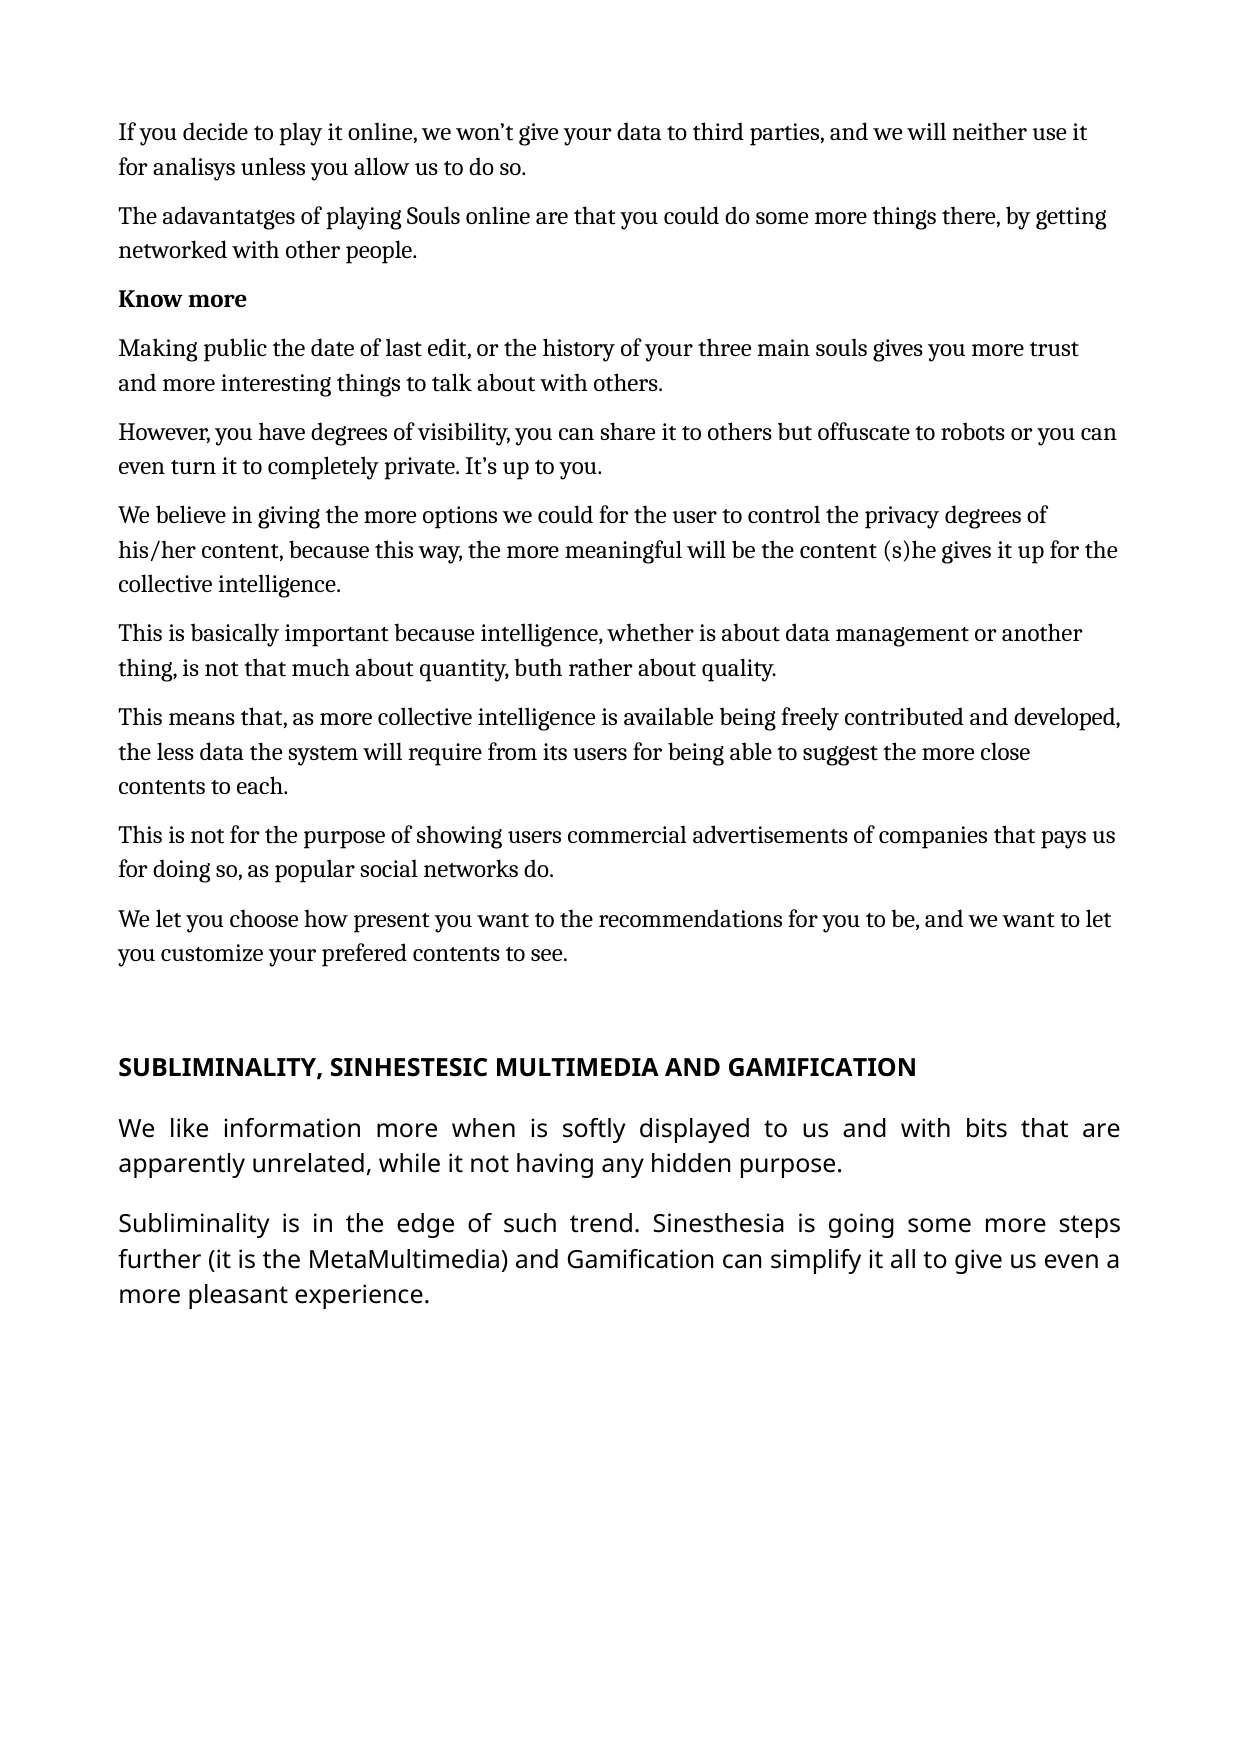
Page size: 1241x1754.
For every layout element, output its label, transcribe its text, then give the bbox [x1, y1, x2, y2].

text The adavantatges of playing Souls online are that you could do some more things there, by getting networked with other people. [118, 202, 1122, 265]
text Subliminality is in the edge of such trend. Sinesthesia is going some more steps further (it is the MetaMultimedia) and Gamification can simplify it all to give us even a more pleasant experience. [118, 1205, 1122, 1311]
text We believe in giving the more options we could for the user to control the privacy degrees of his/her content, because this way, the more meaningful will be the content (s)he gives it up for the collective intelligence. [118, 501, 1122, 599]
text This means that, as more collective intelligence is available being freely contributed and developed, the less data the system will require from its users for being able to suggest the more close contents to each. [118, 703, 1122, 801]
text This is not for the purpose of showing users commercial advertisements of companies that pays us for doing so, as popular social networks do. [118, 821, 1122, 884]
text We like information more when is softly displayed to us and with bits that are apparently unrelated, while it not having any hidden purpose. [118, 1109, 1122, 1180]
text If you decide to play it online, we won’t give your data to third parties, and we will neither use it for analisys unless you allow us to do so. [118, 118, 1122, 181]
text Making public the date of last edit, or the history of your three main souls gives you more trust and more interesting things to talk about with others. [118, 334, 1122, 397]
text We let you choose how present you want to the recommendations for you to be, and we want to let you customize your prefered contents to see. [118, 904, 1122, 968]
text SUBLIMINALITY, SINHESTESIC MULTIMEDIA AND GAMIFICATION [118, 1048, 1122, 1084]
text Know more [118, 285, 1122, 314]
text However, you have degrees of visibility, you can share it to others but offuscate to robots or you can even turn it to completely private. It’s up to you. [118, 418, 1122, 481]
text This is basically important because intelligence, whether is about data management or another thing, is not that much about quantity, buth rather about quality. [118, 619, 1122, 683]
